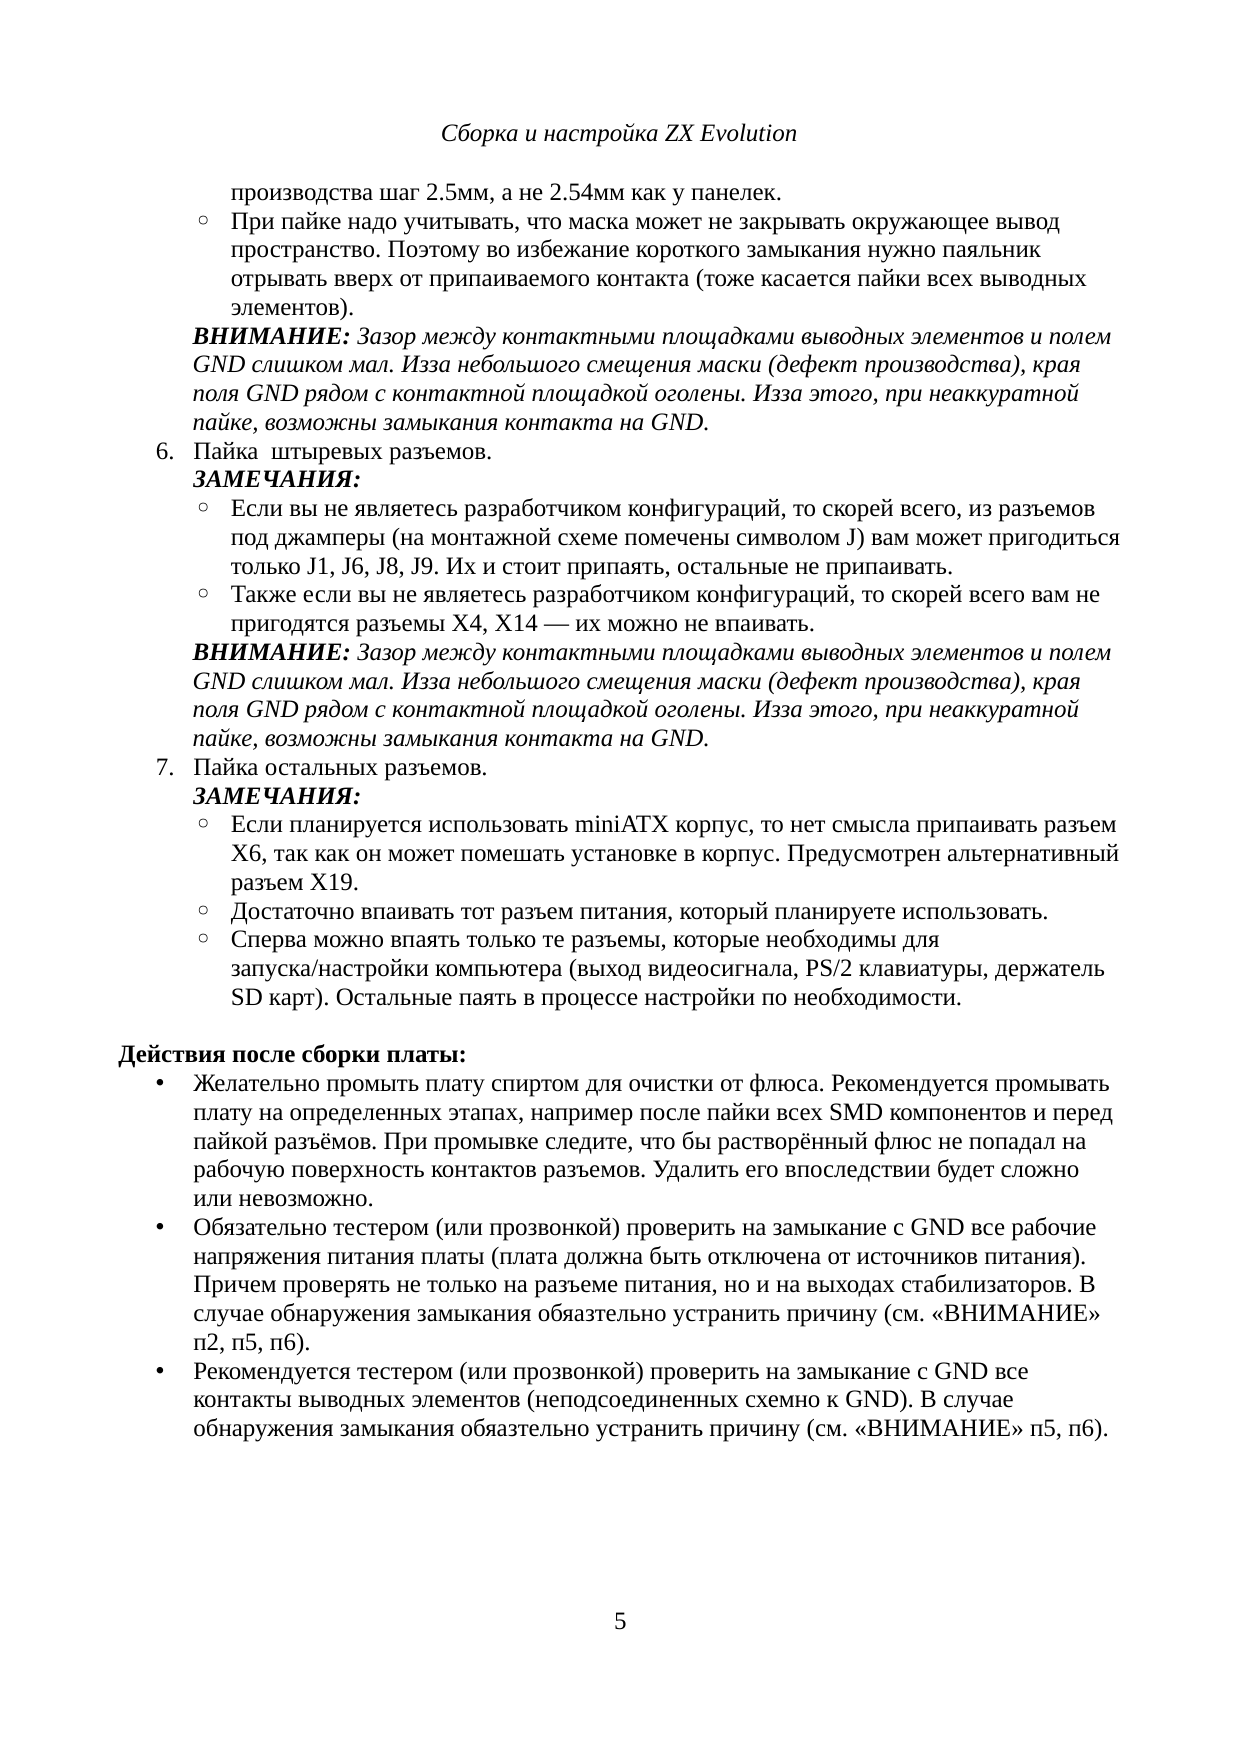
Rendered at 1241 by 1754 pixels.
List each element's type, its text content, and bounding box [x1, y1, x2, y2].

list Желательно промыть плату спиртом для очистки от флюса. Рекомендуется промывать плату на определенных этапах, например после пайки всех SMD компонентов и перед пайкой разъёмов. При промывке следите, что бы растворённый флюс не попадал на рабочую поверхность контактов разъемов. Удалить его впоследствии будет сложно или невозможно. [156, 1068, 1122, 1212]
list Достаточно впаивать тот разъем питания, который планируете использовать. [193, 896, 1122, 924]
list Если планируется использовать miniATX корпус, то нет смысла припаивать разъем X6, так как он может помешать установке в корпус. Предусмотрен альтернативный разъем X19. [193, 809, 1122, 896]
list При пайке надо учитывать, что маска может не закрывать окружающее вывод пространство. Поэтому во избежание короткого замыкания нужно паяльник отрывать вверх от припаиваемого контакта (тоже касается пайки всех выводных элементов). [193, 206, 1122, 321]
list Рекомендуется тестером (или прозвонкой) проверить на замыкание с GND все контакты выводных элементов (неподсоединенных схемно к GND). В случае обнаружения замыкания обяазтельно устранить причину (см. «ВНИМАНИЕ» п5, п6). [156, 1356, 1122, 1442]
list Пайка штыревых разъемов. ЗАМЕЧАНИЯ: [156, 436, 1122, 493]
text ВНИМАНИЕ: Зазор между контактными площадками выводных элементов и полем GND слишком мал. Изза небольшого смещения маски (дефект производства), края поля GND рядом с контактной площадкой оголены. Изза этого, при неаккуратной пайке, возможны замыкания контакта на GND. [192, 637, 1122, 752]
list Сперва можно впаять только те разъемы, которые необходимы для запуска/настройки компьютера (выход видеосигнала, PS/2 клавиатуры, держатель SD карт). Остальные паять в процессе настройки по необходимости. [193, 924, 1122, 1011]
list Пайка остальных разъемов. ЗАМЕЧАНИЯ: [156, 752, 1122, 809]
text Действия после сборки платы: [118, 1039, 1122, 1068]
list Также если вы не являетесь разработчиком конфигураций, то скорей всего вам не пригодятся разъемы X4, X14 — их можно не впаивать. [193, 579, 1122, 637]
list Обязательно тестером (или прозвонкой) проверить на замыкание с GND все рабочие напряжения питания платы (плата должна быть отключена от источников питания). Причем проверять не только на разъеме питания, но и на выходах стабилизаторов. В случае обнаружения замыкания обяазтельно устранить причину (см. «ВНИМАНИЕ» п2, п5, п6). [156, 1212, 1122, 1356]
list производства шаг 2.5мм, а не 2.54мм как у панелек. [193, 177, 1122, 206]
list Если вы не являетесь разработчиком конфигураций, то скорей всего, из разъемов под джамперы (на монтажной схеме помечены символом J) вам может пригодиться только J1, J6, J8, J9. Их и стоит припаять, остальные не припаивать. [193, 493, 1122, 579]
text ВНИМАНИЕ: Зазор между контактными площадками выводных элементов и полем GND слишком мал. Изза небольшого смещения маски (дефект производства), края поля GND рядом с контактной площадкой оголены. Изза этого, при неаккуратной пайке, возможны замыкания контакта на GND. [192, 321, 1122, 436]
